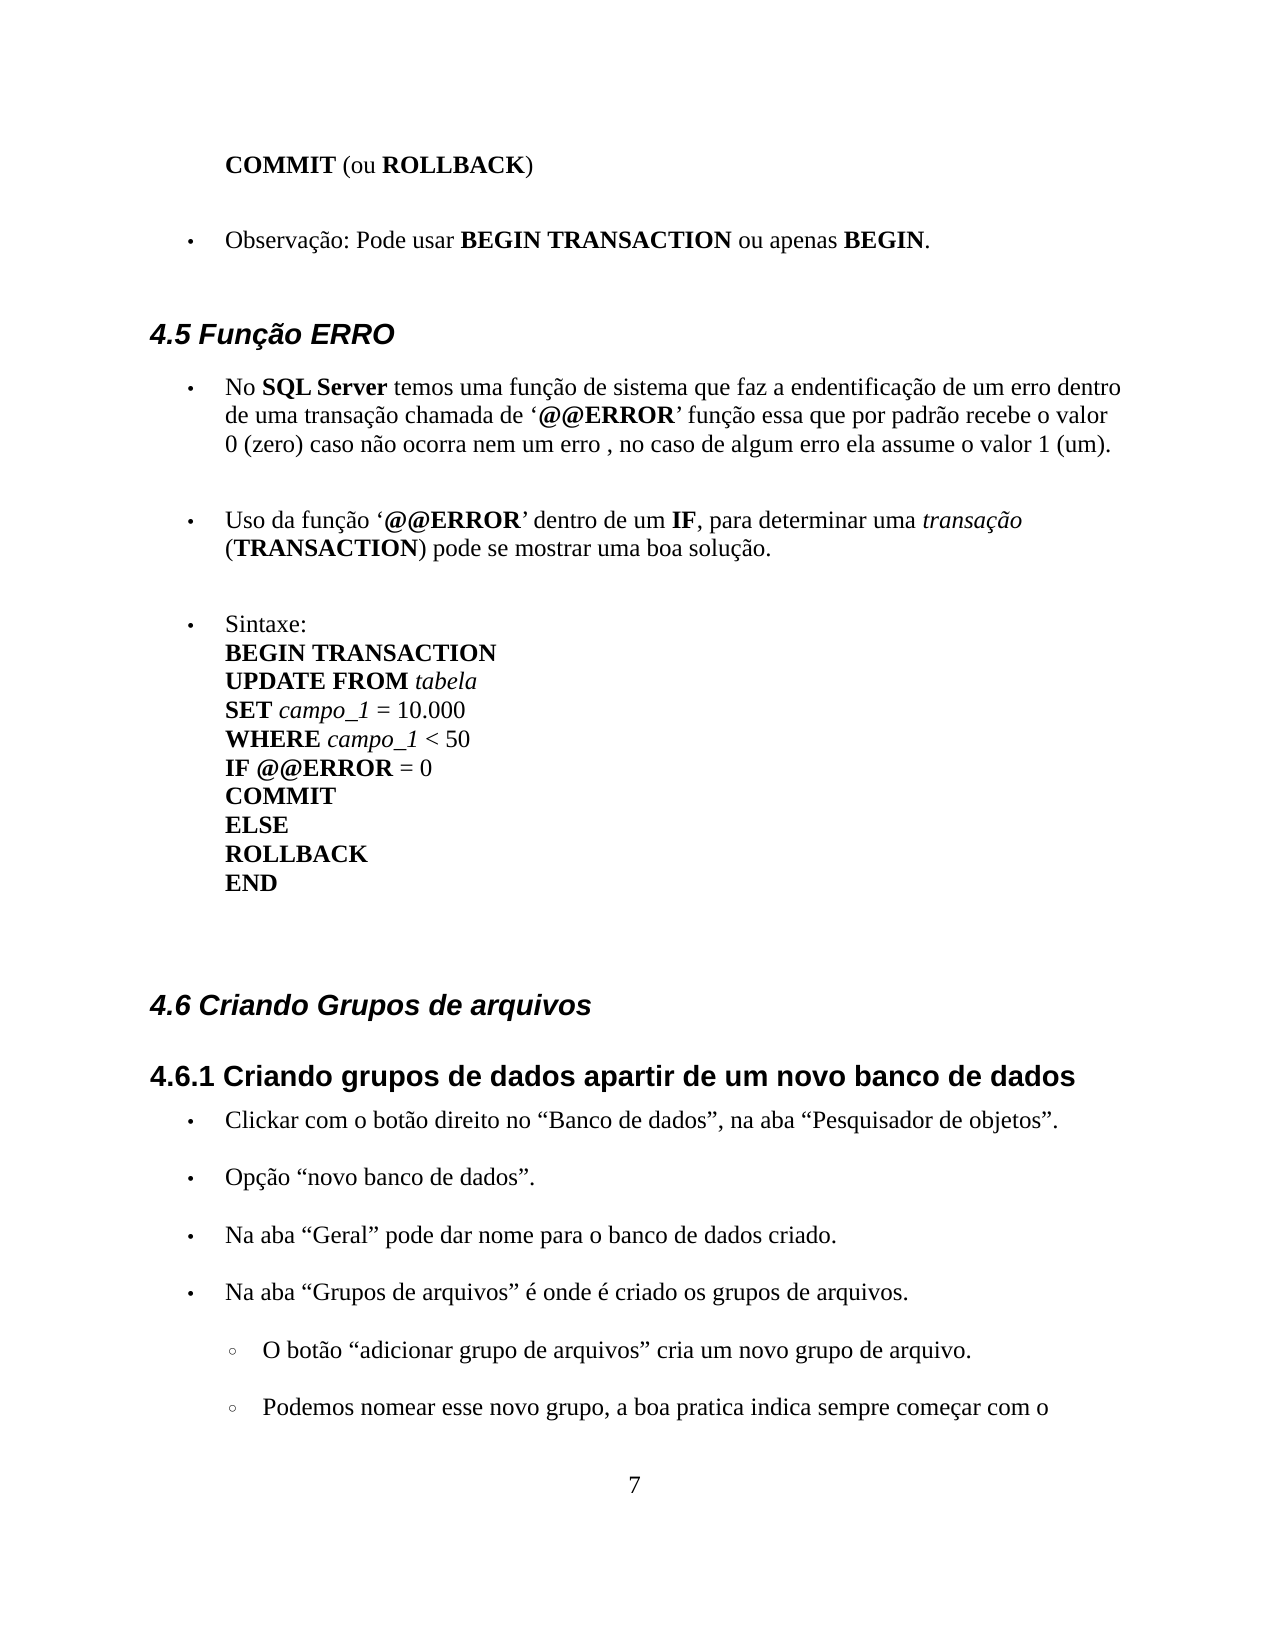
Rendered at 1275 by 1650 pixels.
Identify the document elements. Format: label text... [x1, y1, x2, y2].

list No SQL Server temos uma função de sistema que faz a endentificação de um erro dentro de uma transação chamada de ‘@@ERROR’ função essa que por padrão recebe o valor 0 (zero) caso não ocorra nem um erro , no caso de algum erro ela assume o valor 1 (um). [187, 372, 1125, 487]
subtitle 4.6.1 Criando grupos de dados apartir de um novo banco de dados [150, 1059, 1125, 1092]
list Observação: Pode usar BEGIN TRANSACTION ou apenas BEGIN. [187, 225, 1125, 283]
list O botão “adicionar grupo de arquivos” cria um novo grupo de arquivo. [225, 1335, 1125, 1392]
subtitle 4.6 Criando Grupos de arquivos [150, 988, 1125, 1021]
subtitle 4.5 Função ERRO [150, 317, 1125, 350]
list Na aba “Grupos de arquivos” é onde é criado os grupos de arquivos. [187, 1277, 1125, 1335]
list Sintaxe: BEGIN TRANSACTION UPDATE FROM tabela SET campo_1 = 10.000 WHERE campo_1 < 50 IF @@ERROR = 0 COMMIT ELSE ROLLBACK END [187, 609, 1125, 925]
list Na aba “Geral” pode dar nome para o banco de dados criado. [187, 1220, 1125, 1277]
list Uso da função ‘@@ERROR’ dentro de um IF, para determinar uma transação (TRANSACTION) pode se mostrar uma boa solução. [187, 505, 1125, 591]
list COMMIT (ou ROLLBACK) [187, 150, 1125, 207]
list Clickar com o botão direito no “Banco de dados”, na aba “Pesquisador de objetos”. [187, 1105, 1125, 1162]
list Podemos nomear esse novo grupo, a boa pratica indica sempre começar com o [225, 1392, 1125, 1421]
list Opção “novo banco de dados”. [187, 1162, 1125, 1220]
